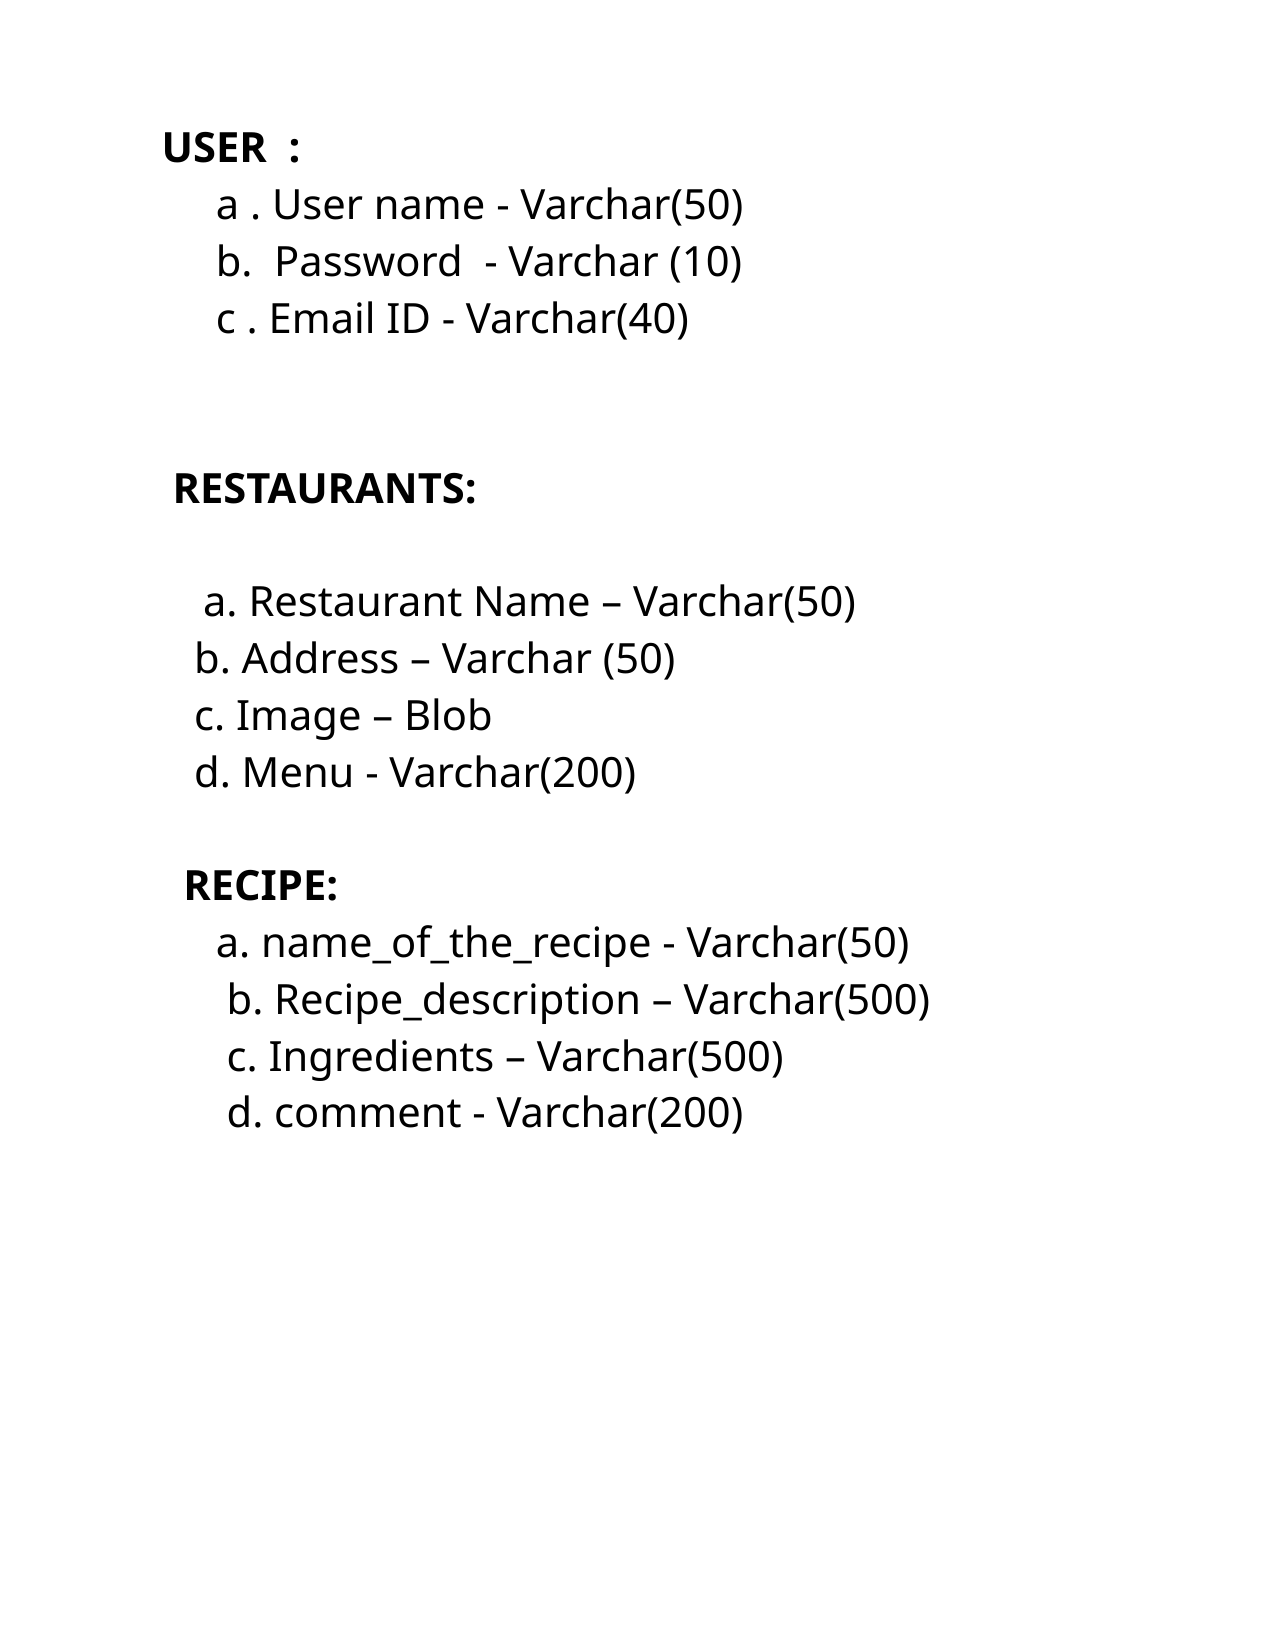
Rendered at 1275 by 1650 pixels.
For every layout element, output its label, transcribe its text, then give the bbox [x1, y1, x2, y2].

text c. Image – Blob [118, 686, 1157, 743]
text a. name_of_the_recipe - Varchar(50) [118, 913, 1157, 970]
text RECIPE: [118, 856, 1157, 913]
text USER : [118, 118, 1157, 175]
text b. Address – Varchar (50) [118, 629, 1157, 686]
text b. Password - Varchar (10) [118, 232, 1157, 288]
text c . Email ID - Varchar(40) [118, 288, 1157, 345]
text c. Ingredients – Varchar(500) [118, 1026, 1157, 1083]
text d. comment - Varchar(200) [118, 1083, 1157, 1140]
text a . User name - Varchar(50) [118, 175, 1157, 232]
text RESTAURANTS: [118, 459, 1157, 516]
text b. Recipe_description – Varchar(500) [118, 970, 1157, 1026]
text a. Restaurant Name – Varchar(50) [118, 572, 1157, 629]
text d. Menu - Varchar(200) [118, 743, 1157, 799]
